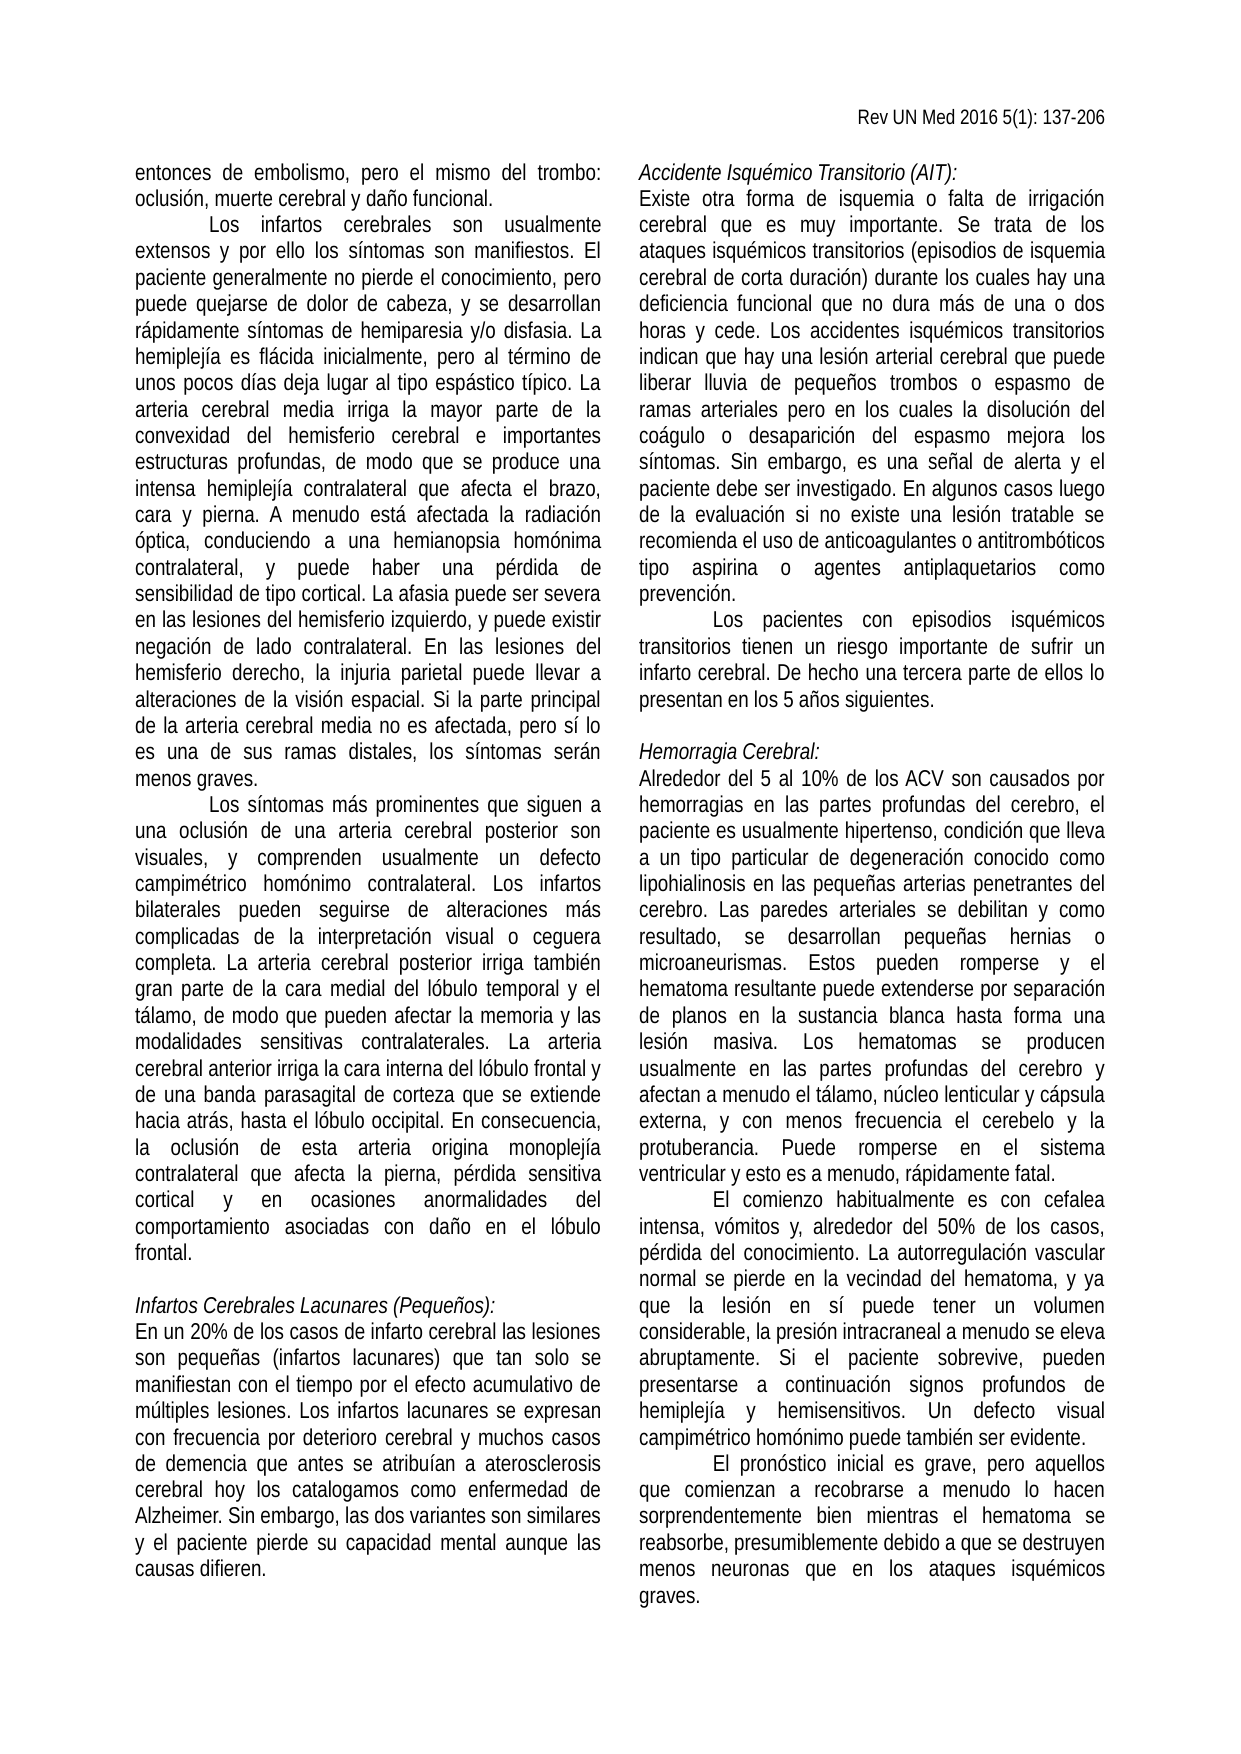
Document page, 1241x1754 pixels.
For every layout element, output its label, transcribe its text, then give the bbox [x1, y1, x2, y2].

text entonces de embolismo, pero el mismo del trombo: oclusión, muerte cerebral y daño funcional. [135, 158, 601, 211]
text En un 20% de los casos de infarto cerebral las lesiones son pequeñas (infartos lacunares) que tan solo se manifiestan con el tiempo por el efecto acumulativo de múltiples lesiones. Los infartos lacunares se expresan con frecuencia por deterioro cerebral y muchos casos de demencia que antes se atribuían a aterosclerosis cerebral hoy los catalogamos como enfermedad de Alzheimer. Sin embargo, las dos variantes son similares y el paciente pierde su capacidad mental aunque las causas difieren. [135, 1318, 601, 1582]
text Infartos Cerebrales Lacunares (Pequeños): [135, 1292, 601, 1318]
text Los pacientes con episodios isquémicos transitorios tienen un riesgo importante de sufrir un infarto cerebral. De hecho una tercera parte de ellos lo presentan en los 5 años siguientes. [639, 606, 1105, 712]
text Existe otra forma de isquemia o falta de irrigación cerebral que es muy importante. Se trata de los ataques isquémicos transitorios (episodios de isquemia cerebral de corta duración) durante los cuales hay una deficiencia funcional que no dura más de una o dos horas y cede. Los accidentes isquémicos transitorios indican que hay una lesión arterial cerebral que puede liberar lluvia de pequeños trombos o espasmo de ramas arteriales pero en los cuales la disolución del coágulo o desaparición del espasmo mejora los síntomas. Sin embargo, es una señal de alerta y el paciente debe ser investigado. En algunos casos luego de la evaluación si no existe una lesión tratable se recomienda el uso de anticoagulantes o antitrombóticos tipo aspirina o agentes antiplaquetarios como prevención. [639, 185, 1105, 606]
text Alrededor del 5 al 10% de los ACV son causados por hemorragias en las partes profundas del cerebro, el paciente es usualmente hipertenso, condición que lleva a un tipo particular de degeneración conocido como lipohialinosis en las pequeñas arterias penetrantes del cerebro. Las paredes arteriales se debilitan y como resultado, se desarrollan pequeñas hernias o microaneurismas. Estos pueden romperse y el hematoma resultante puede extenderse por separación de planos en la sustancia blanca hasta forma una lesión masiva. Los hematomas se producen usualmente en las partes profundas del cerebro y afectan a menudo el tálamo, núcleo lenticular y cápsula externa, y con menos frecuencia el cerebelo y la protuberancia. Puede romperse en el sistema ventricular y esto es a menudo, rápidamente fatal. [639, 764, 1105, 1186]
text Accidente Isquémico Transitorio (AIT): [639, 158, 1105, 185]
text Los infartos cerebrales son usualmente extensos y por ello los síntomas son manifiestos. El paciente generalmente no pierde el conocimiento, pero puede quejarse de dolor de cabeza, y se desarrollan rápidamente síntomas de hemiparesia y/o disfasia. La hemiplejía es flácida inicialmente, pero al término de unos pocos días deja lugar al tipo espástico típico. La arteria cerebral media irriga la mayor parte de la convexidad del hemisferio cerebral e importantes estructuras profundas, de modo que se produce una intensa hemiplejía contralateral que afecta el brazo, cara y pierna. A menudo está afectada la radiación óptica, conduciendo a una hemianopsia homónima contralateral, y puede haber una pérdida de sensibilidad de tipo cortical. La afasia puede ser severa en las lesiones del hemisferio izquierdo, y puede existir negación de lado contralateral. En las lesiones del hemisferio derecho, la injuria parietal puede llevar a alteraciones de la visión espacial. Si la parte principal de la arteria cerebral media no es afectada, pero sí lo es una de sus ramas distales, los síntomas serán menos graves. [135, 211, 601, 791]
text Los síntomas más prominentes que siguen a una oclusión de una arteria cerebral posterior son visuales, y comprenden usualmente un defecto campimétrico homónimo contralateral. Los infartos bilaterales pueden seguirse de alteraciones más complicadas de la interpretación visual o ceguera completa. La arteria cerebral posterior irriga también gran parte de la cara medial del lóbulo temporal y el tálamo, de modo que pueden afectar la memoria y las modalidades sensitivas contralaterales. La arteria cerebral anterior irriga la cara interna del lóbulo frontal y de una banda parasagital de corteza que se extiende hacia atrás, hasta el lóbulo occipital. En consecuencia, la oclusión de esta arteria origina monoplejía contralateral que afecta la pierna, pérdida sensitiva cortical y en ocasiones anormalidades del comportamiento asociadas con daño en el lóbulo frontal. [135, 791, 601, 1265]
text El pronóstico inicial es grave, pero aquellos que comienzan a recobrarse a menudo lo hacen sorprendentemente bien mientras el hematoma se reabsorbe, presumiblemente debido a que se destruyen menos neuronas que en los ataques isquémicos graves. [639, 1450, 1105, 1608]
text Hemorragia Cerebral: [639, 738, 1105, 764]
text El comienzo habitualmente es con cefalea intensa, vómitos y, alrededor del 50% de los casos, pérdida del conocimiento. La autorregulación vascular normal se pierde en la vecindad del hematoma, y ya que la lesión en sí puede tener un volumen considerable, la presión intracraneal a menudo se eleva abruptamente. Si el paciente sobrevive, pueden presentarse a continuación signos profundos de hemiplejía y hemisensitivos. Un defecto visual campimétrico homónimo puede también ser evidente. [639, 1186, 1105, 1450]
